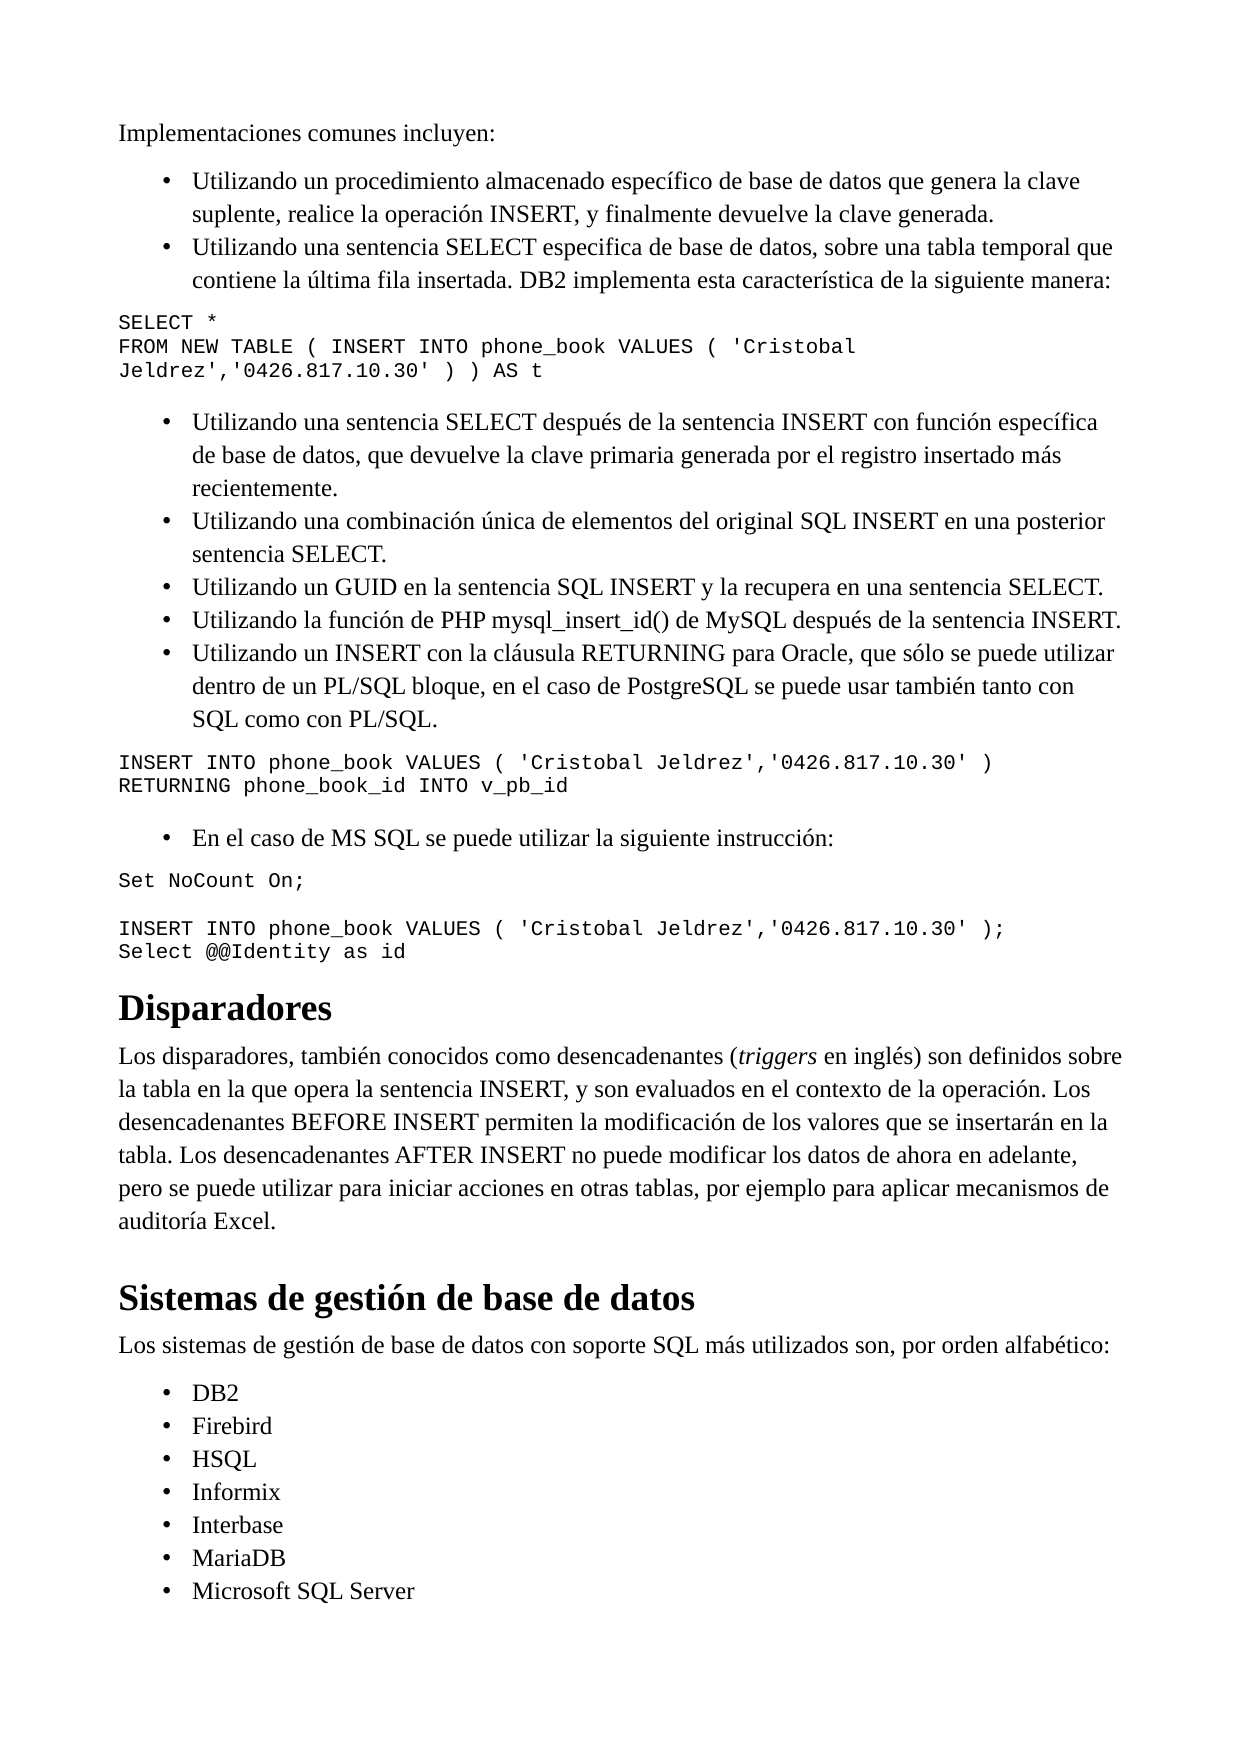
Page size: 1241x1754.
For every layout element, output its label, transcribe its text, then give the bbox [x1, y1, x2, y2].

list HSQL [162, 1444, 1122, 1473]
text Select @@Identity as id [118, 941, 1122, 965]
text Implementaciones comunes incluyen: [118, 118, 1122, 147]
list Interbase [162, 1510, 1122, 1539]
text FROM NEW TABLE ( INSERT INTO phone_book VALUES ( 'Cristobal Jeldrez','0426.817.10.30' ) ) AS t [118, 336, 1122, 383]
list Utilizando un procedimiento almacenado específico de base de datos que genera la clave suplente, realice la operación INSERT, y finalmente devuelve la clave generada. [162, 166, 1122, 227]
subtitle Sistemas de gestión de base de datos [118, 1275, 1122, 1318]
text Set NoCount On; [118, 870, 1122, 894]
list Utilizando la función de PHP mysql_insert_id() de MySQL después de la sentencia INSERT. [162, 605, 1122, 634]
text SELECT * [118, 312, 1122, 336]
list Utilizando una sentencia SELECT después de la sentencia INSERT con función específica de base de datos, que devuelve la clave primaria generada por el registro insertado más recientemente. [162, 407, 1122, 502]
list Microsoft SQL Server [162, 1576, 1122, 1605]
list DB2 [162, 1378, 1122, 1407]
list Informix [162, 1477, 1122, 1506]
text INSERT INTO phone_book VALUES ( 'Cristobal Jeldrez','0426.817.10.30' ); [118, 918, 1122, 941]
text INSERT INTO phone_book VALUES ( 'Cristobal Jeldrez','0426.817.10.30' ) [118, 752, 1122, 775]
list Utilizando un GUID en la sentencia SQL INSERT y la recupera en una sentencia SELECT. [162, 572, 1122, 601]
list Utilizando un INSERT con la cláusula RETURNING para Oracle, que sólo se puede utilizar dentro de un PL/SQL bloque, en el caso de PostgreSQL se puede usar también tanto con SQL como con PL/SQL. [162, 638, 1122, 733]
list Utilizando una sentencia SELECT especifica de base de datos, sobre una tabla temporal que contiene la última fila insertada. DB2 implementa esta característica de la siguiente manera: [162, 232, 1122, 293]
list MariaDB [162, 1543, 1122, 1572]
text RETURNING phone_book_id INTO v_pb_id [118, 775, 1122, 799]
list Firebird [162, 1411, 1122, 1440]
subtitle Disparadores [118, 986, 1122, 1029]
list Utilizando una combinación única de elementos del original SQL INSERT en una posterior sentencia SELECT. [162, 506, 1122, 568]
text Los disparadores, también conocidos como desencadenantes (triggers en inglés) son definidos sobre la tabla en la que opera la sentencia INSERT, y son evaluados en el contexto de la operación. Los desencadenantes BEFORE INSERT permiten la modificación de los valores que se insertarán en la tabla. Los desencadenantes AFTER INSERT no puede modificar los datos de ahora en adelante, pero se puede utilizar para iniciar acciones en otras tablas, por ejemplo para aplicar mecanismos de auditoría Excel. [118, 1041, 1122, 1235]
list En el caso de MS SQL se puede utilizar la siguiente instrucción: [162, 823, 1122, 851]
text Los sistemas de gestión de base de datos con soporte SQL más utilizados son, por orden alfabético: [118, 1331, 1122, 1359]
